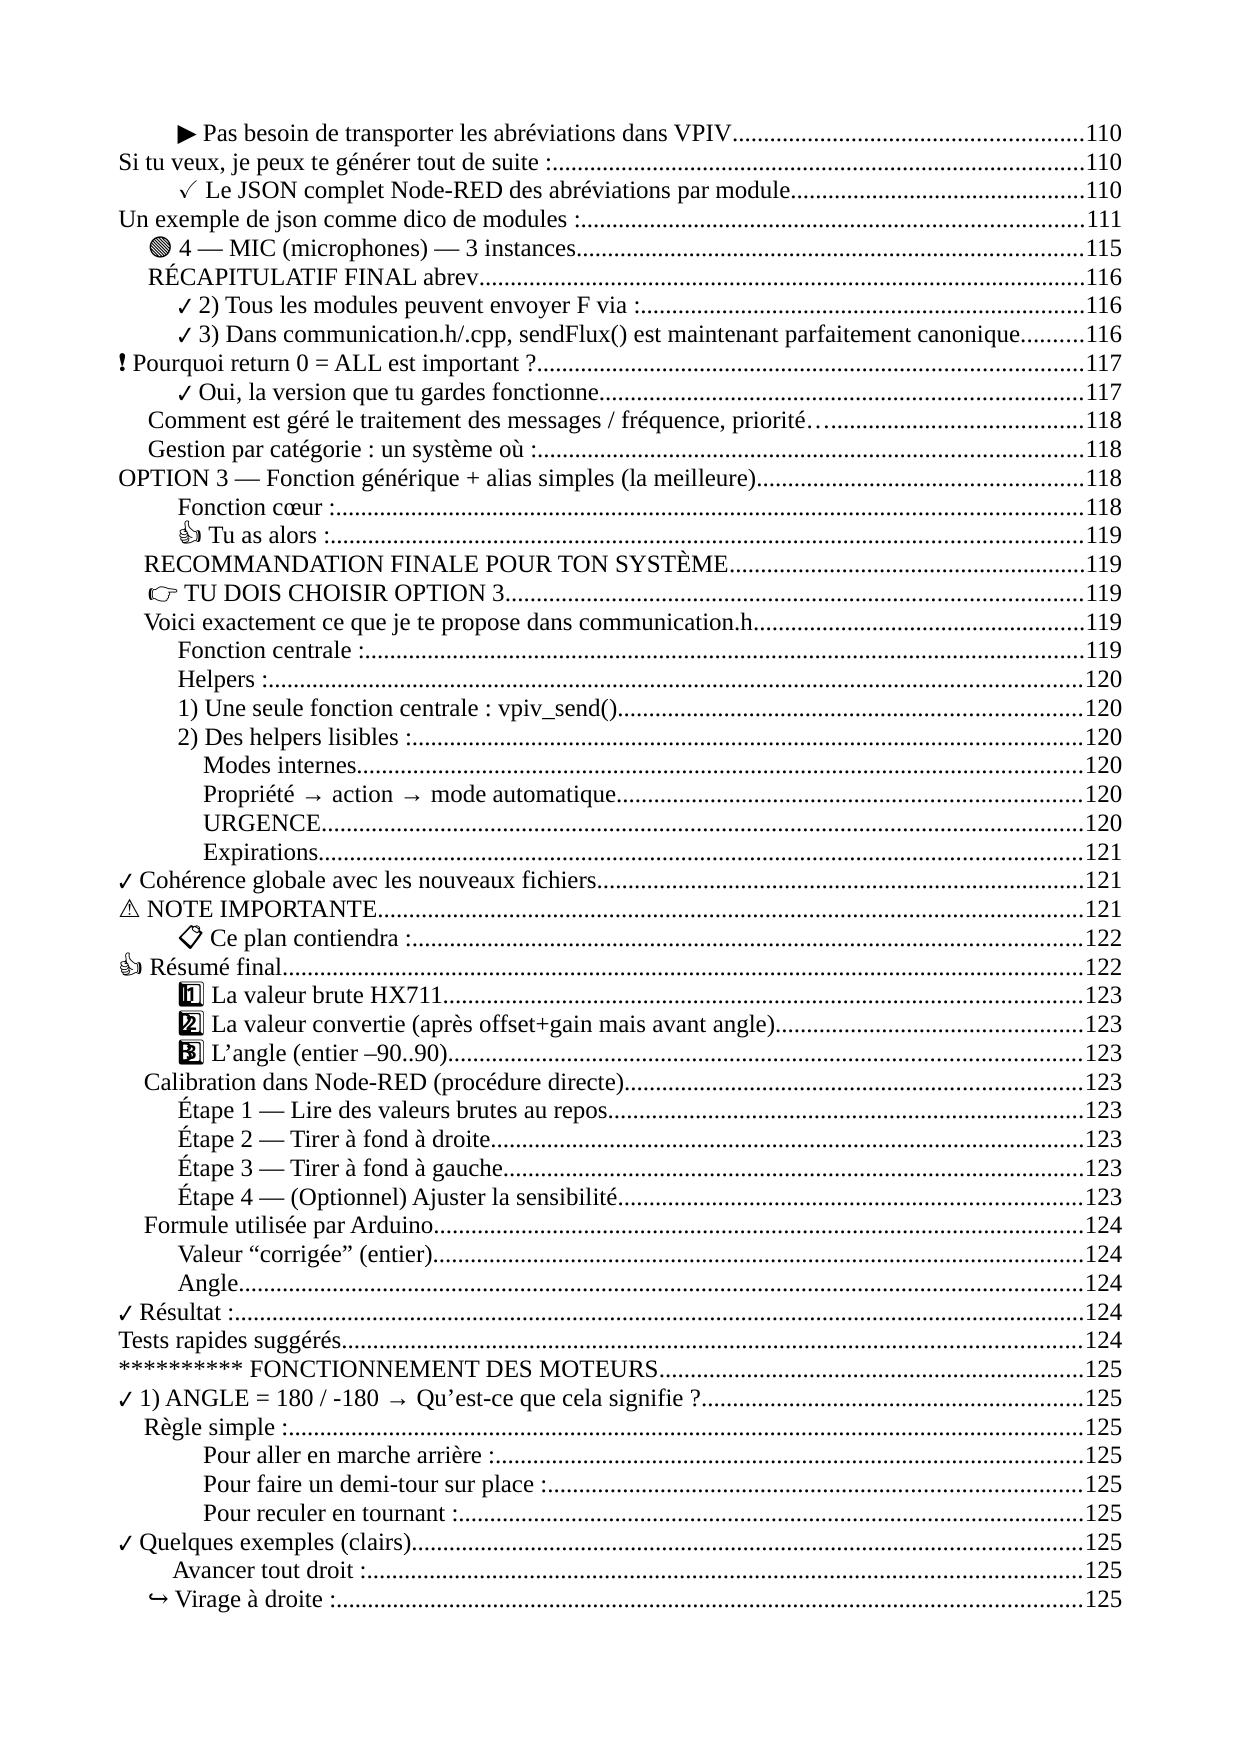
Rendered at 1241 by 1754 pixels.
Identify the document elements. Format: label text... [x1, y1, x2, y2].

text ↪️ Virage à droite : 125 [148, 1584, 1122, 1613]
text Fonction centrale : 119 [177, 636, 1122, 664]
text ✔ Oui, la version que tu gardes fonctionne 117 [177, 377, 1122, 406]
text Un exemple de json comme dico de modules : 111 [118, 204, 1122, 233]
text Étape 3 — Tirer à fond à gauche 123 [177, 1153, 1122, 1182]
text 👍 Tu as alors : 119 [177, 521, 1122, 549]
text ✔️ Quelques exemples (clairs) 125 [118, 1527, 1122, 1556]
text Helpers : 120 [177, 664, 1122, 693]
text 2) Des helpers lisibles : 120 [177, 722, 1122, 751]
text Fonction cœur : 118 [177, 492, 1122, 521]
text 🔧 Calibration dans Node-RED (procédure directe) 123 [118, 1067, 1122, 1096]
text 🟢 4 — MIC (microphones) — 3 instances 115 [148, 233, 1122, 262]
text 2️⃣ La valeur convertie (après offset+gain mais avant angle) 123 [177, 1009, 1122, 1038]
text RÉCAPITULATIF FINAL abrev 116 [148, 262, 1122, 291]
text 🔹 Propriété → action → mode automatique 120 [177, 779, 1122, 808]
text Valeur “corrigée” (entier) 124 [177, 1239, 1122, 1268]
text ❗ Pourquoi return 0 = ALL est important ? 117 [118, 348, 1122, 377]
text 📋 Ce plan contiendra : 122 [177, 923, 1122, 952]
text Étape 4 — (Optionnel) Ajuster la sensibilité 123 [177, 1182, 1122, 1211]
text Étape 1 — Lire des valeurs brutes au repos 123 [177, 1096, 1122, 1124]
text 🔹 Modes internes 120 [177, 751, 1122, 779]
text ✔️ 1) ANGLE = 180 / -180 → Qu’est-ce que cela signifie ? 125 [118, 1383, 1122, 1412]
text 🎯 RECOMMANDATION FINALE POUR TON SYSTÈME 119 [118, 549, 1122, 578]
text ✔ 2) Tous les modules peuvent envoyer F via : 116 [177, 291, 1122, 319]
text 1️⃣ La valeur brute HX711 123 [177, 981, 1122, 1009]
text 3️⃣ L’angle (entier –90..90) 123 [177, 1038, 1122, 1067]
text ********** FONCTIONNEMENT DES MOTEURS 125 [118, 1354, 1122, 1383]
text ✓ Le JSON complet Node-RED des abréviations par module 110 [177, 176, 1122, 204]
text 1) Une seule fonction centrale : vpiv_send() 120 [177, 693, 1122, 722]
text 🚗 Avancer tout droit : 125 [148, 1556, 1122, 1584]
text 👉 TU DOIS CHOISIR OPTION 3 119 [148, 578, 1122, 607]
text Si tu veux, je peux te générer tout de suite : 110 [118, 147, 1122, 176]
text 🧩 Voici exactement ce que je te propose dans communication.h 119 [118, 607, 1122, 636]
text 📐 Formule utilisée par Arduino 124 [118, 1211, 1122, 1239]
text 🔹 Pour aller en marche arrière : 125 [177, 1441, 1122, 1469]
text Tests rapides suggérés 124 [118, 1326, 1122, 1354]
text ✔ 3) Dans communication.h/.cpp, sendFlux() est maintenant parfaitement canonique 116 [177, 319, 1122, 348]
text Étape 2 — Tirer à fond à droite 123 [177, 1124, 1122, 1153]
text ✔️ Cohérence globale avec les nouveaux fichiers 121 [118, 866, 1122, 894]
text 🔹 URGENCE 120 [177, 808, 1122, 837]
text 👍 Résumé final 122 [118, 952, 1122, 981]
text Angle 124 [177, 1268, 1122, 1297]
text Gestion par catégorie : un système où : 118 [148, 434, 1122, 463]
text 🔹 Expirations 121 [177, 837, 1122, 866]
text ▶ Pas besoin de transporter les abréviations dans VPIV 110 [177, 118, 1122, 147]
text OPTION 3 — Fonction générique + alias simples (la meilleure) 118 [118, 463, 1122, 492]
text Comment est géré le traitement des messages / fréquence, priorité…. 118 [148, 406, 1122, 434]
text ⚠️ NOTE IMPORTANTE 121 [118, 894, 1122, 923]
text 🔹 Pour faire un demi-tour sur place : 125 [177, 1469, 1122, 1498]
text 🌟 Règle simple : 125 [118, 1412, 1122, 1441]
text ✔ Résultat : 124 [118, 1297, 1122, 1326]
text 🔹 Pour reculer en tournant : 125 [177, 1498, 1122, 1527]
